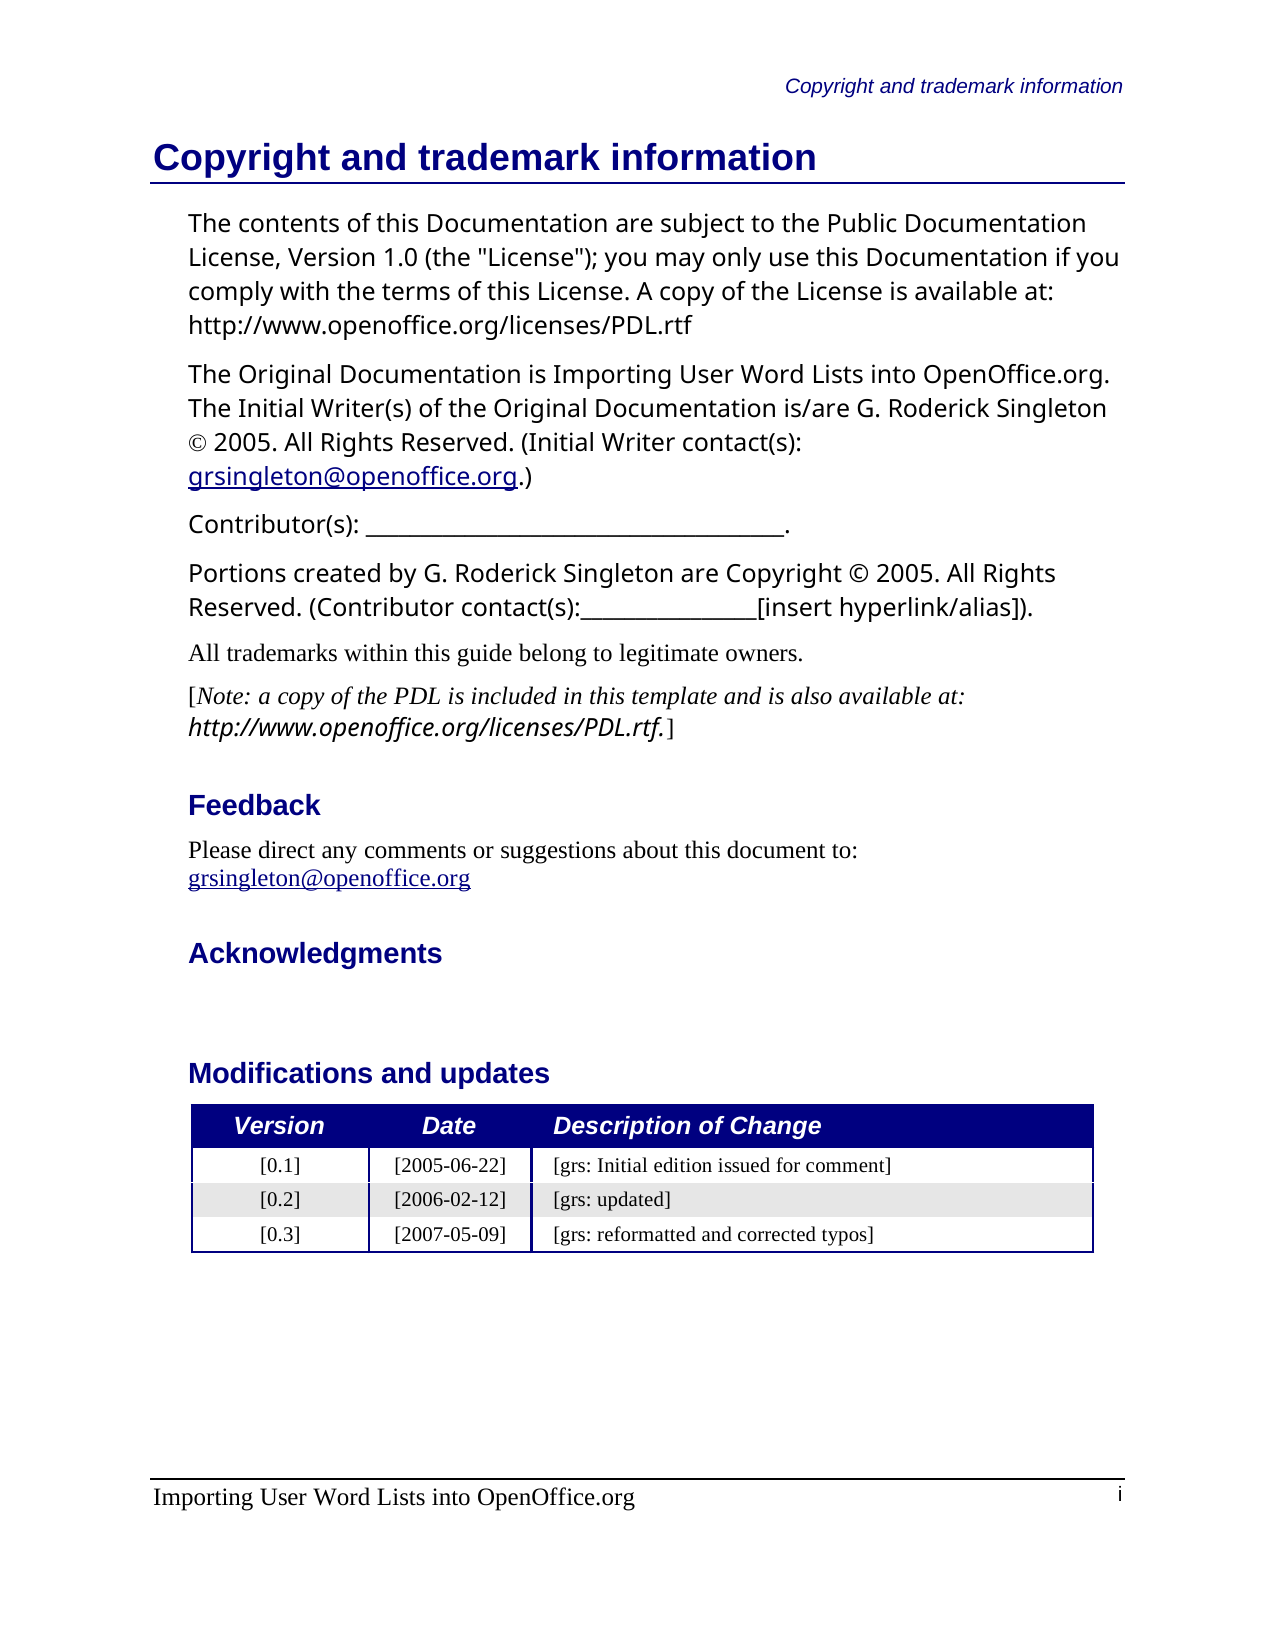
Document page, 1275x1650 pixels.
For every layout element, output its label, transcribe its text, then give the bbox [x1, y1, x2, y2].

text Please direct any comments or suggestions about this document to: grsingleton@openoffice.org [188, 836, 1125, 892]
table_cell [0.1] [193, 1148, 368, 1182]
subtitle Copyright and trademark information [150, 134, 1125, 182]
subtitle Modifications and updates [188, 1057, 1125, 1089]
subtitle Feedback [188, 789, 1125, 821]
text Portions created by G. Roderick Singleton are Copyright © 2005. All Rights Reserved. (Contributor contact(s):________________[insert hyperlink/alias]). [188, 556, 1125, 624]
text The Original Documentation is Importing User Word Lists into OpenOffice.org. The Initial Writer(s) of the Original Documentation is/are G. Roderick Singleton © 2005. All Rights Reserved. (Initial Writer contact(s): grsingleton@openoffice.org.) [188, 357, 1125, 493]
table_cell [grs: updated] [533, 1183, 1092, 1217]
table_cell [2005-06-22] [370, 1148, 530, 1182]
table_cell [grs: Initial edition issued for comment] [533, 1148, 1092, 1182]
table_header Description of Change [533, 1106, 1092, 1146]
subtitle Acknowledgments [188, 937, 1125, 969]
table_cell [2007-05-09] [370, 1217, 530, 1251]
table_header Version [193, 1106, 368, 1146]
text Contributor(s): ______________________________________. [188, 507, 1125, 541]
table_header Date [370, 1106, 530, 1146]
table_cell [2006-02-12] [370, 1183, 530, 1217]
text The contents of this Documentation are subject to the Public Documentation License, Version 1.0 (the "License"); you may only use this Documentation if you comply with the terms of this License. A copy of the License is available at: http://www.openoffice.org/licenses/PDL.rtf [188, 206, 1125, 342]
text [Note: a copy of the PDL is included in this template and is also available at: http://www.openoffice.org/licenses/PDL.rtf.] [188, 682, 1125, 744]
text All trademarks within this guide belong to legitimate owners. [188, 639, 1125, 667]
table_cell [0.2] [193, 1183, 368, 1217]
table_cell [grs: reformatted and corrected typos] [533, 1217, 1092, 1251]
table_cell [0.3] [193, 1217, 368, 1251]
